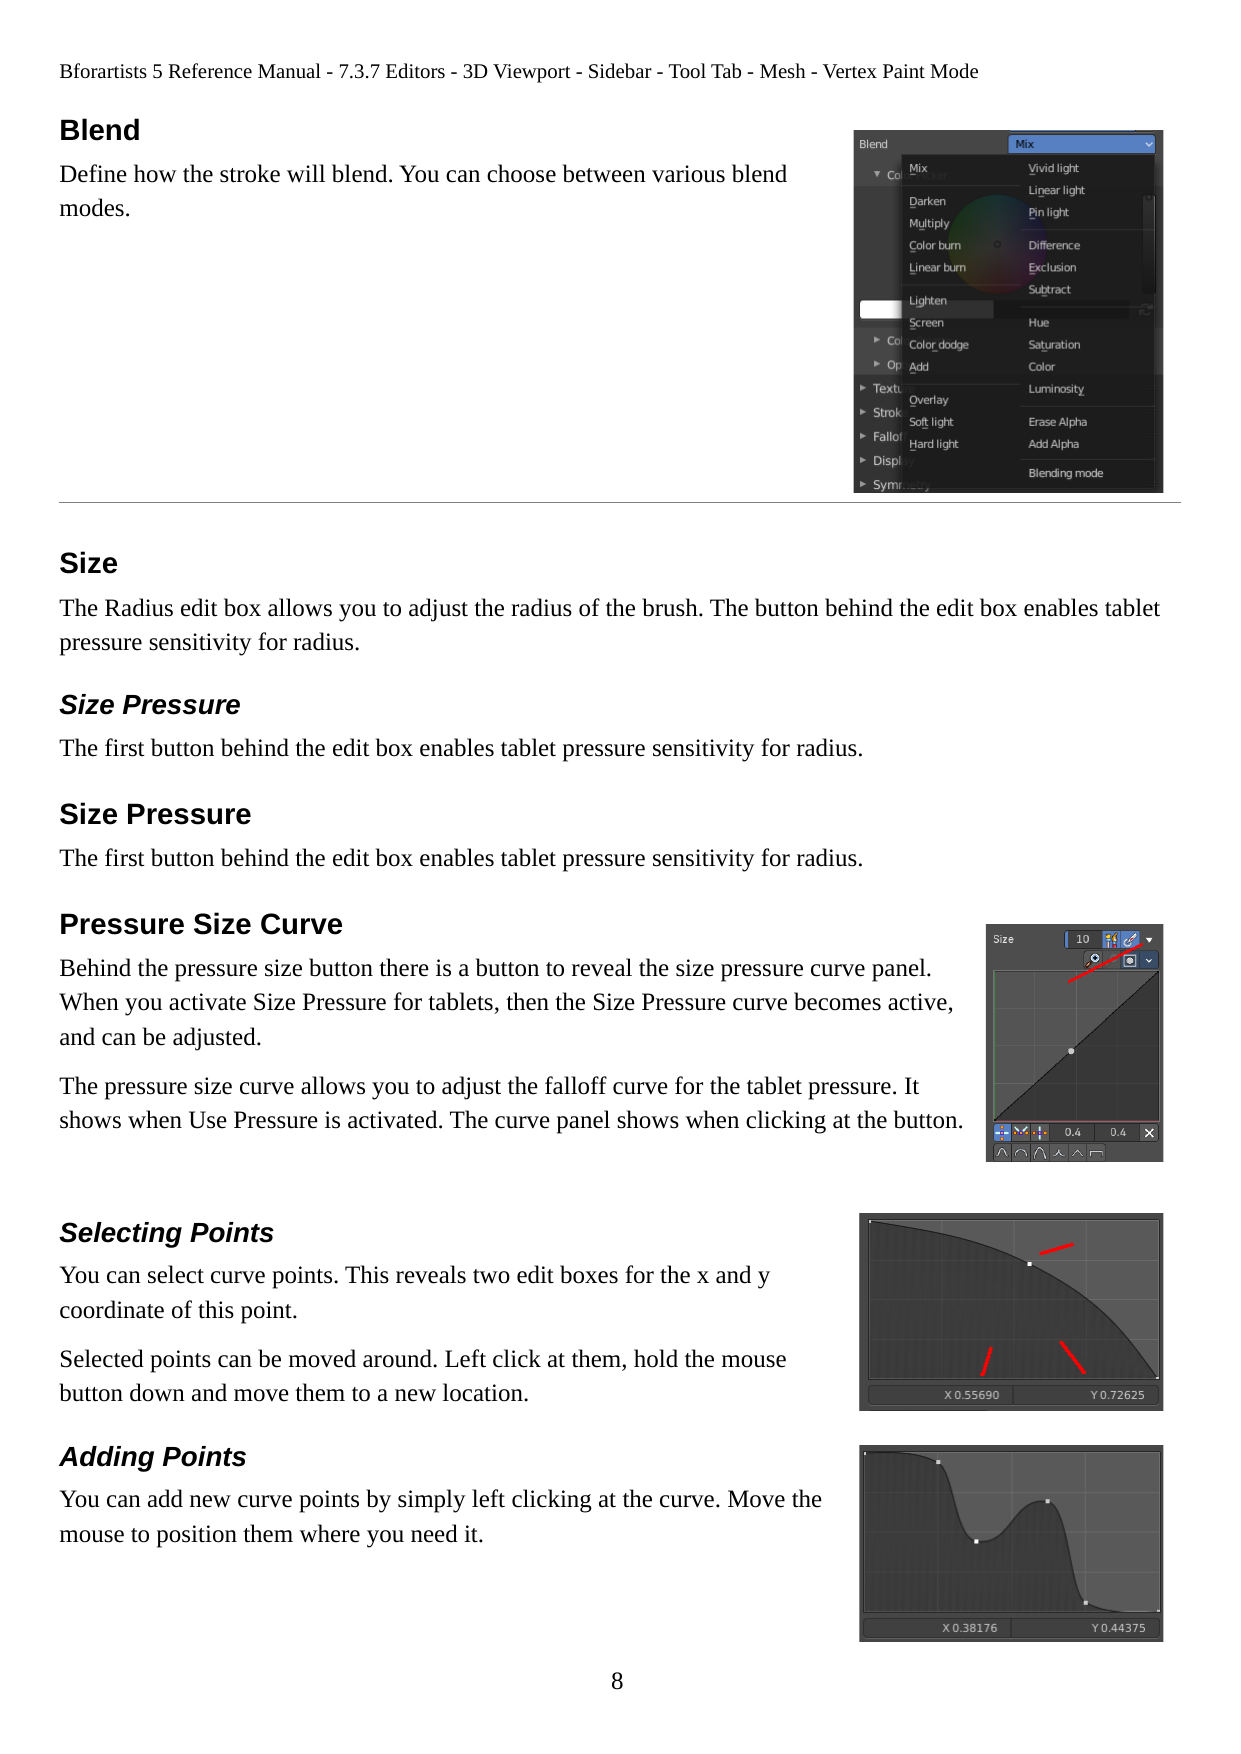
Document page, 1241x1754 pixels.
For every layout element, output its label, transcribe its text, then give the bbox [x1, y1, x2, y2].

subtitle Selecting Points [59, 1216, 859, 1248]
text The Radius edit box allows you to adjust the radius of the brush. The button behind the edit box enables tablet pressure sensitivity for radius. [59, 593, 1181, 656]
subtitle [1164, 1216, 1181, 1248]
text The first button behind the edit box enables tablet pressure sensitivity for radius. [59, 843, 1181, 872]
picture [859, 1445, 1164, 1642]
picture [985, 924, 1164, 1162]
text Behind the pressure size button there is a button to reveal the size pressure curve panel. When you activate Size Pressure for tablets, then the Size Pressure curve becomes active, and can be adjusted. [59, 953, 985, 1051]
text Selected points can be moved around. Left click at them, hold the mouse button down and move them to a new location. [59, 1344, 859, 1407]
text The first button behind the edit box enables tablet pressure sensitivity for radius. [59, 733, 1181, 762]
picture [853, 130, 1164, 493]
picture [859, 1213, 1164, 1411]
subtitle Size Pressure [59, 797, 1181, 831]
subtitle Pressure Size Curve [59, 907, 1181, 940]
text Define how the stroke will blend. You can choose between various blend modes. [59, 159, 853, 222]
subtitle Adding Points [59, 1440, 1181, 1472]
text You can add new curve points by simply left clicking at the curve. Move the mouse to position them where you need it. [59, 1484, 859, 1548]
subtitle Size Pressure [59, 689, 1181, 721]
subtitle Blend [59, 113, 1181, 146]
text The pressure size curve allows you to adjust the falloff curve for the tablet pressure. It shows when Use Pressure is activated. The curve panel shows when clicking at the button. [59, 1071, 985, 1134]
text You can select curve points. This reveals two edit boxes for the x and y coordinate of this point. [59, 1260, 859, 1324]
subtitle Size [59, 546, 1181, 580]
